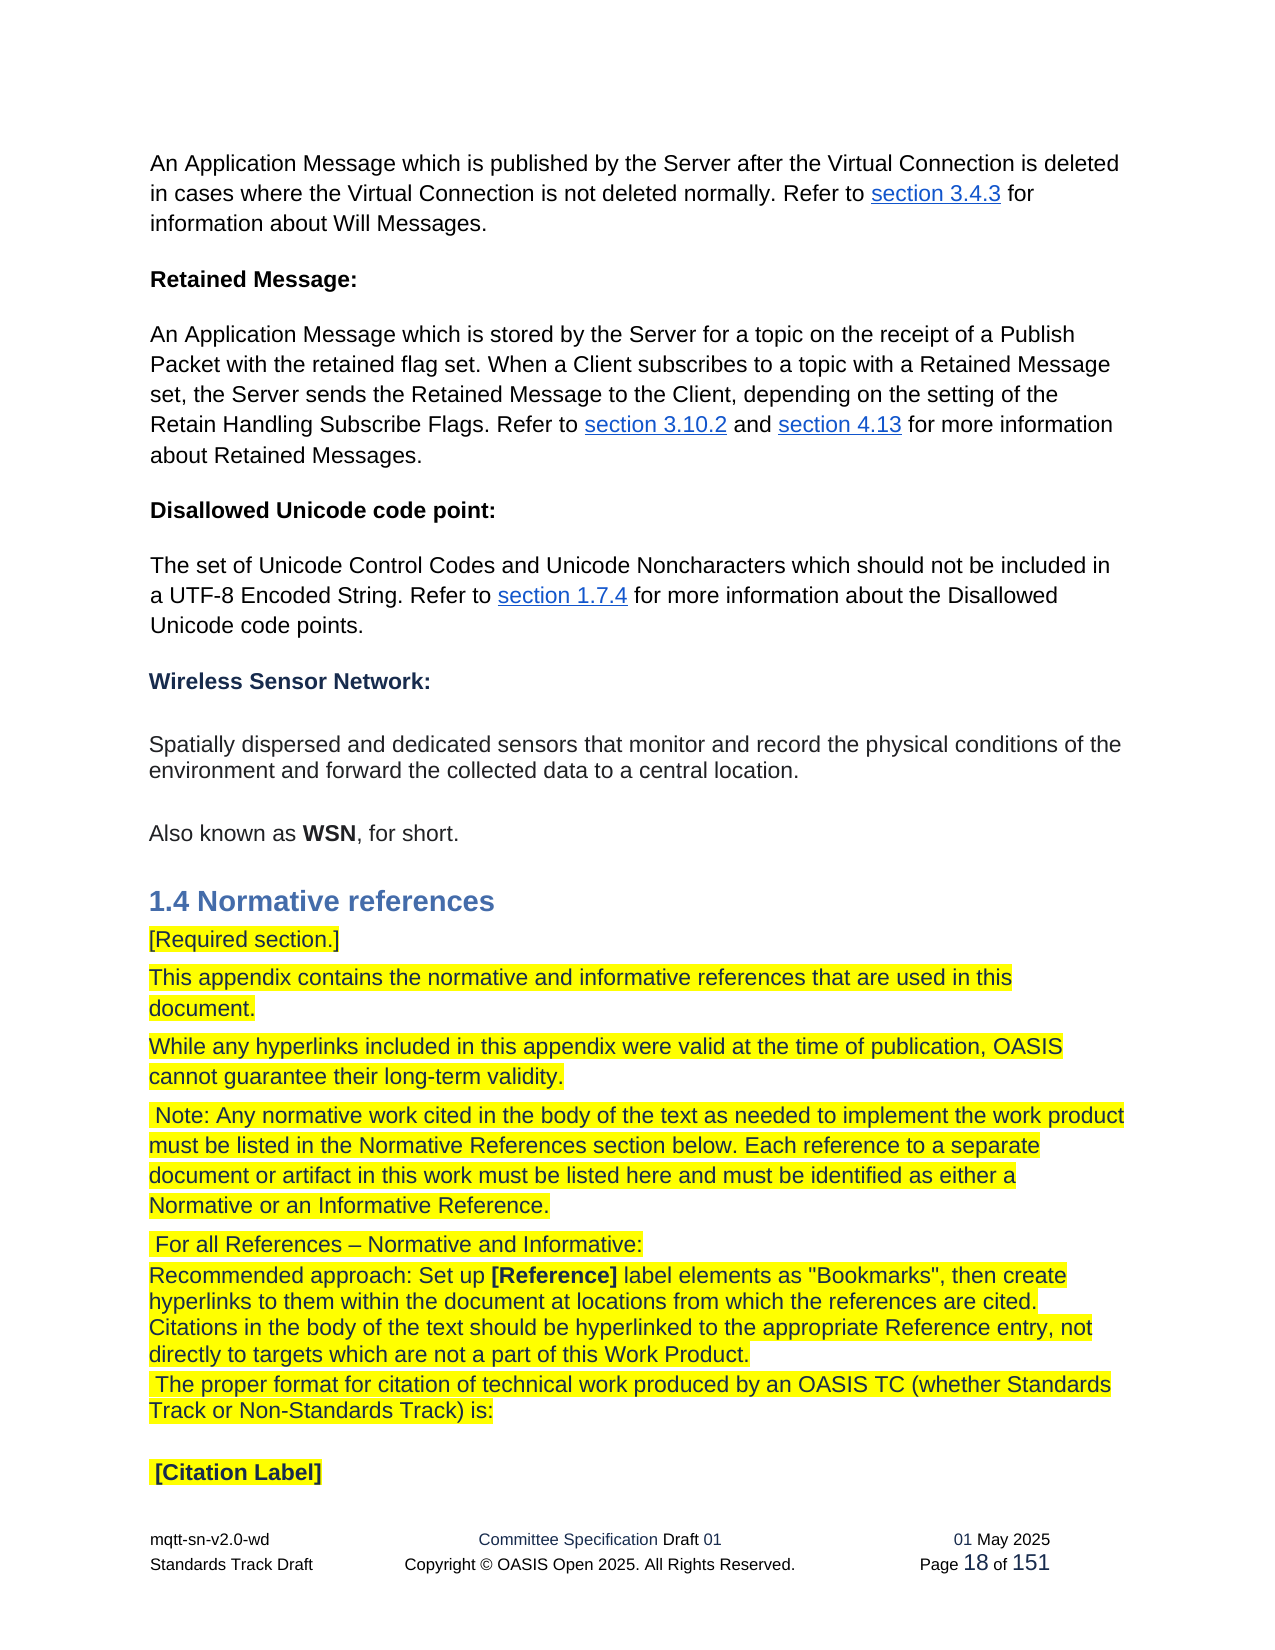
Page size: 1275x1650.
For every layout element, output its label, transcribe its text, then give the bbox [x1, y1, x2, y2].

text While any hyperlinks included in this appendix were valid at the time of publication, OASIS cannot guarantee their long-term validity. [148, 1033, 1124, 1090]
text An Application Message which is published by the Server after the Virtual Connection is deleted in cases where the Virtual Connection is not deleted normally. Refer to section 3.4.3 for information about Will Messages. [150, 150, 1125, 237]
text An Application Message which is stored by the Server for a topic on the receipt of a Publish Packet with the retained flag set. When a Client subscribes to a topic with a Retained Message set, the Server sends the Retained Message to the Client, depending on the setting of the Retain Handling Subscribe Flags. Refer to section 3.10.2 and section 4.13 for more information about Retained Messages. [150, 321, 1125, 468]
text The set of Unicode Control Codes and Unicode Noncharacters which should not be included in a UTF-8 Encoded String. Refer to section 1.7.4 for more information about the Disallowed Unicode code points. [150, 552, 1125, 639]
text The proper format for citation of technical work produced by an OASIS TC (whether Standards Track or Non-Standards Track) is: [148, 1371, 1124, 1424]
text Note: Any normative work cited in the body of the text as needed to implement the work product must be listed in the Normative References section below. Each reference to a separate document or artifact in this work must be listed here and must be identified as either a Normative or an Informative Reference. [148, 1102, 1124, 1219]
text Retained Message: [150, 266, 1125, 292]
text Disallowed Unicode code point: [150, 497, 1125, 523]
text Recommended approach: Set up [Reference] label elements as "Bookmarks", then create hyperlinks to them within the document at locations from which the references are cited. Citations in the body of the text should be hyperlinked to the appropriate Reference entry, not directly to targets which are not a part of this Work Product. [148, 1262, 1124, 1367]
text Wireless Sensor Network: [148, 668, 1124, 694]
text [Citation Label] [148, 1458, 1124, 1485]
text This appendix contains the normative and informative references that are used in this document. [148, 964, 1124, 1021]
text For all References – Normative and Informative: [148, 1231, 1124, 1257]
text Also known as WSN, for short. [148, 820, 1124, 846]
text Spatially dispersed and dedicated sensors that monitor and record the physical conditions of the environment and forward the collected data to a central location. [148, 731, 1124, 783]
text [Required section.] [148, 926, 1124, 952]
subtitle 1.4 Normative references [148, 884, 1124, 917]
